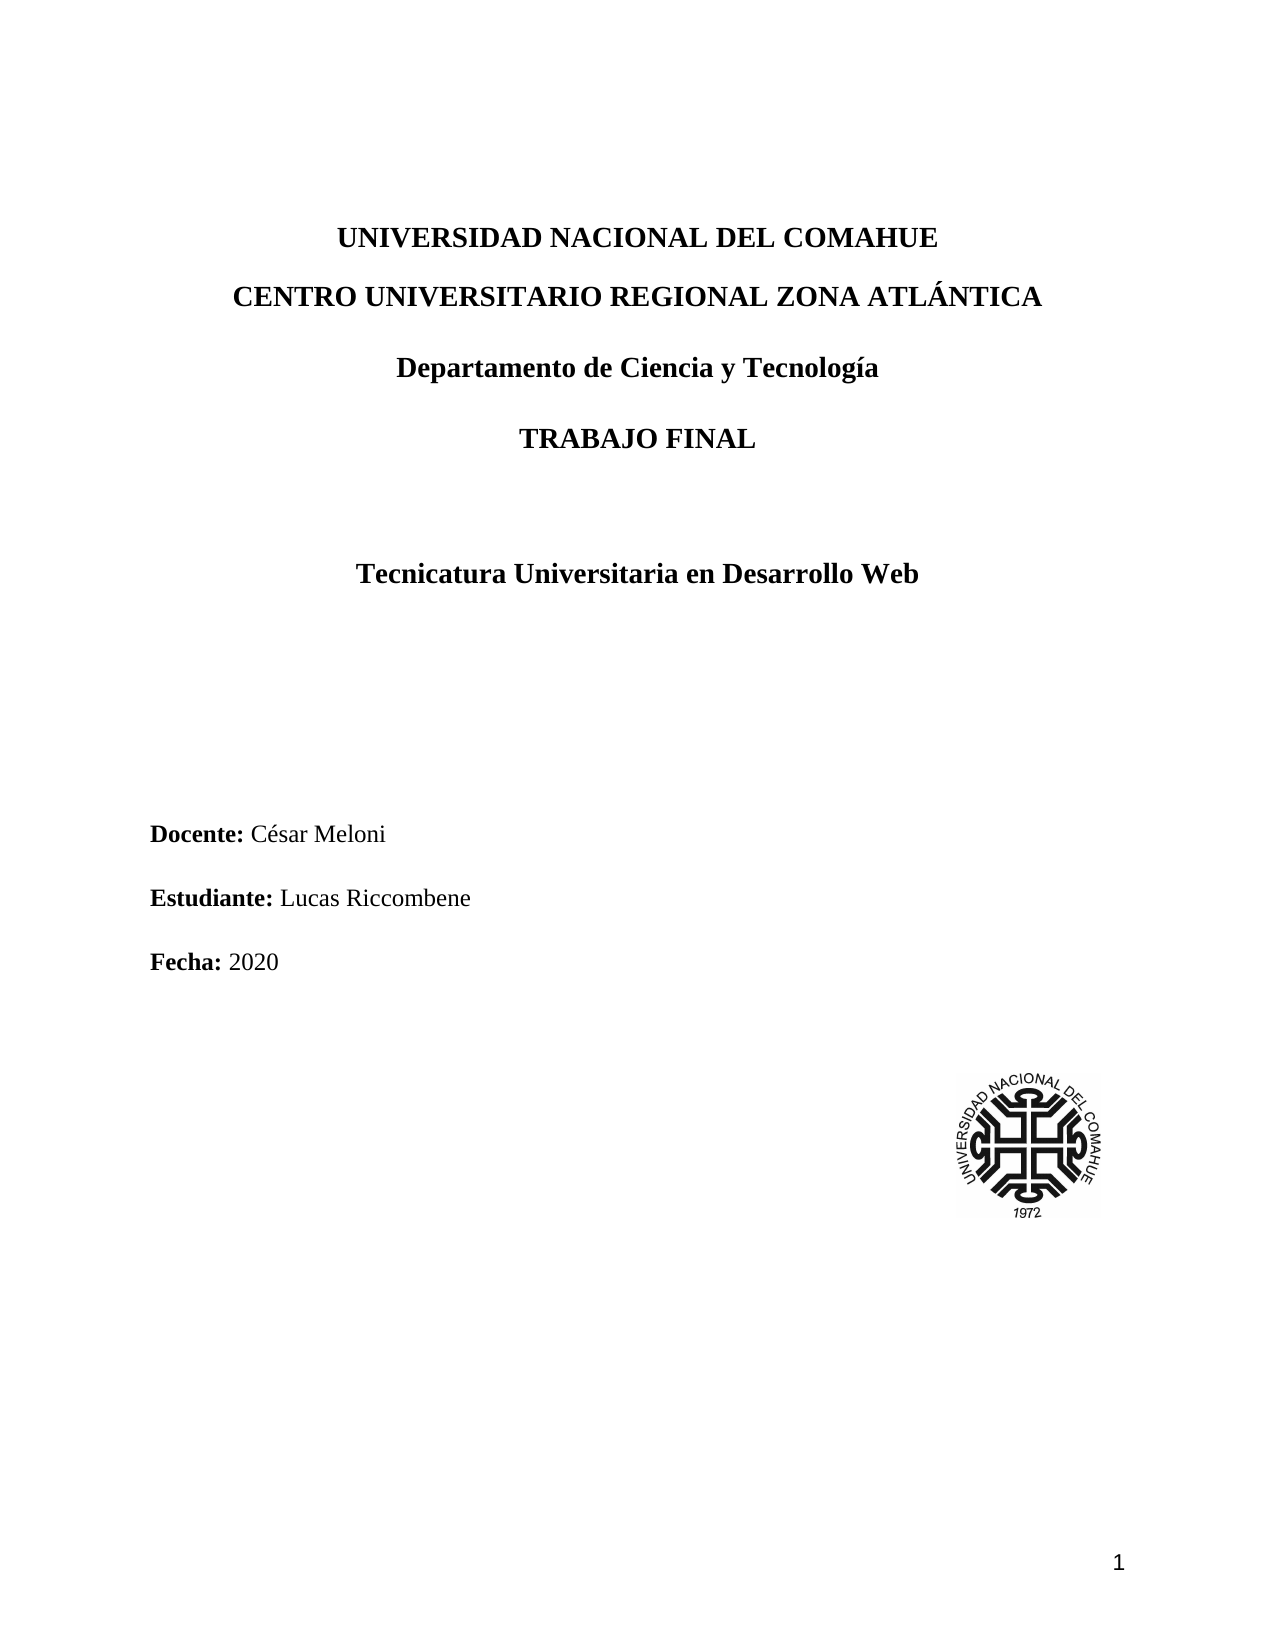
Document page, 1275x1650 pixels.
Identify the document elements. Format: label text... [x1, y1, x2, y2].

title Estudiante: Lucas Riccombene [150, 883, 1125, 912]
title CENTRO UNIVERSITARIO REGIONAL ZONA ATLÁNTICA [150, 279, 1125, 313]
title TRABAJO FINAL [150, 421, 1125, 455]
title Docente: César Meloni [150, 819, 1125, 848]
title Fecha: 2020 [150, 947, 1125, 976]
text UNIVERSIDAD NACIONAL DEL COMAHUE [150, 220, 1125, 253]
title Departamento de Ciencia y Tecnología [150, 350, 1125, 384]
title Tecnicatura Universitaria en Desarrollo Web [150, 557, 1125, 590]
picture [956, 1073, 1101, 1218]
